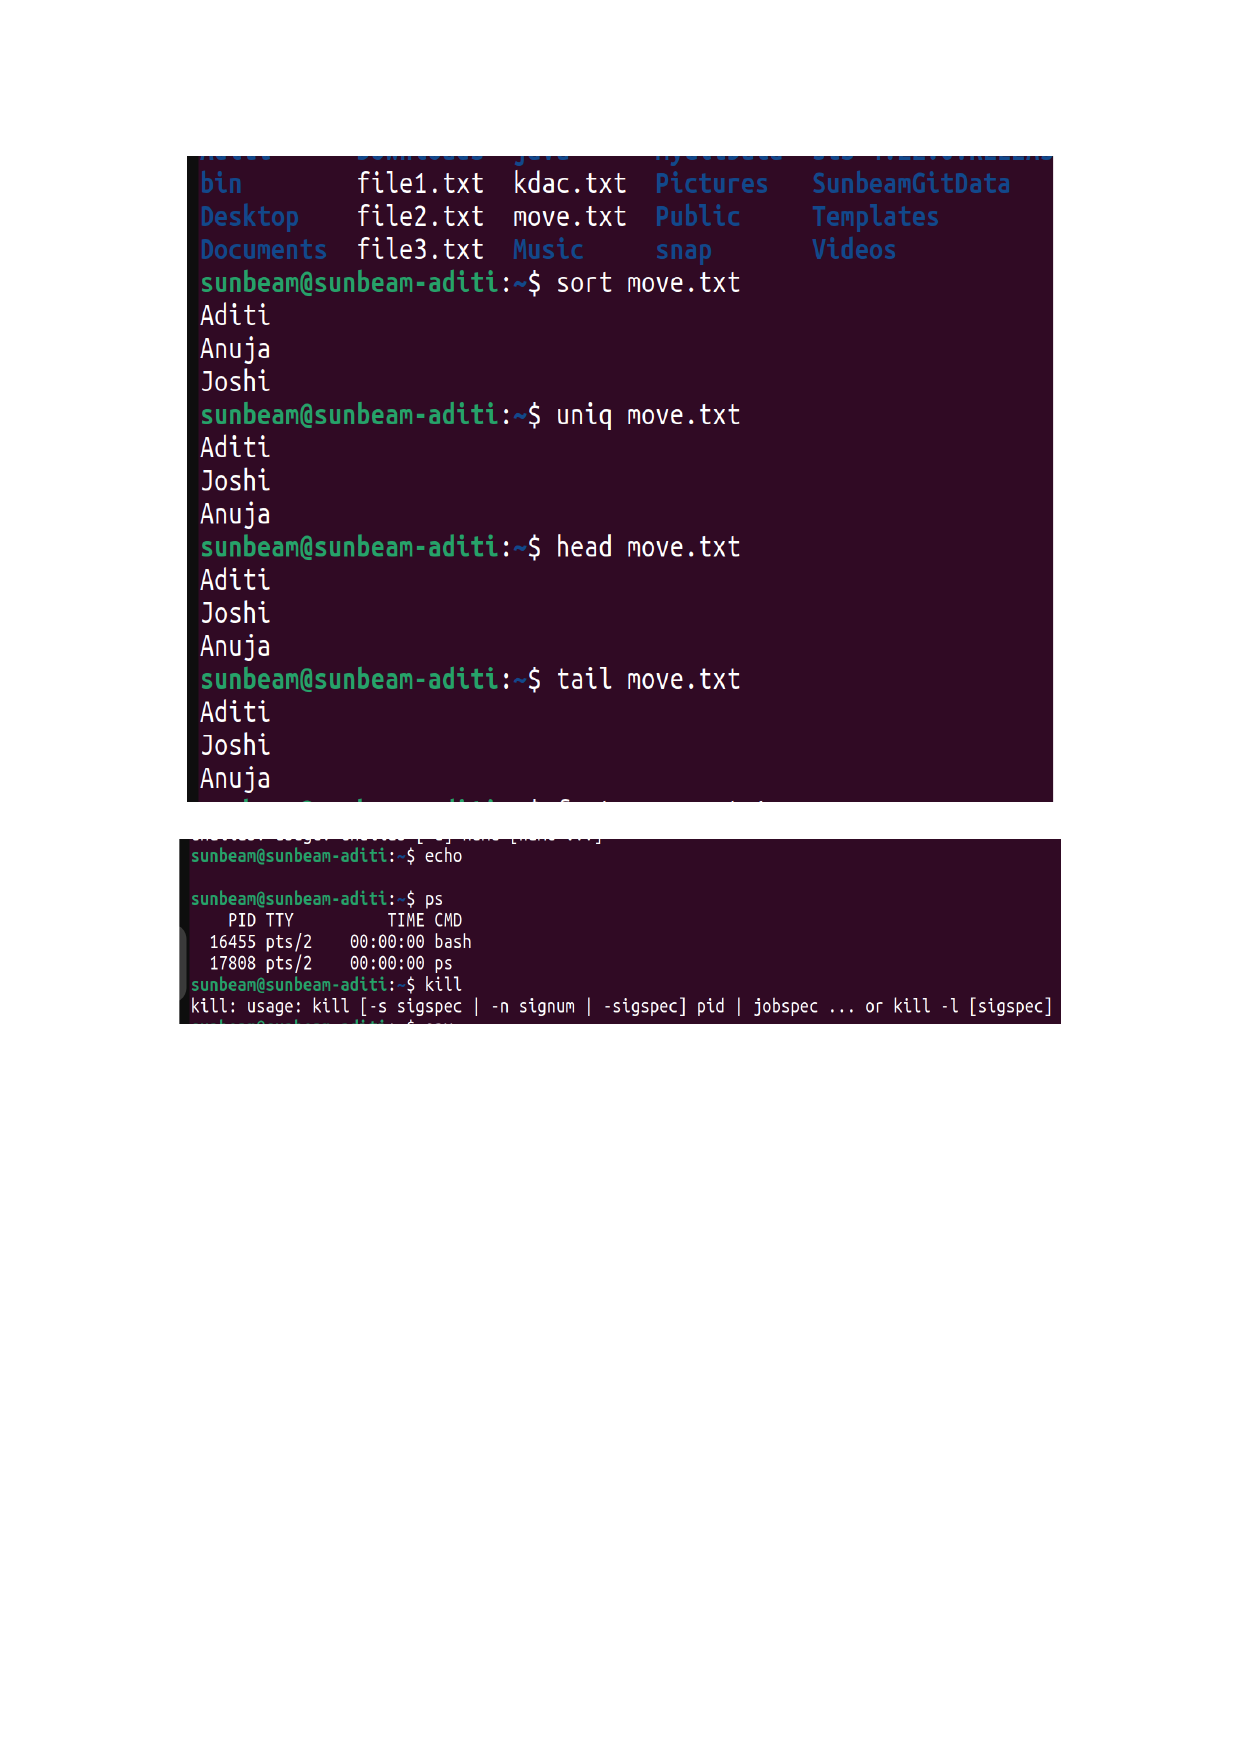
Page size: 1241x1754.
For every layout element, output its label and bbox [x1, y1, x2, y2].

picture [187, 156, 1054, 802]
picture [179, 839, 1061, 1024]
